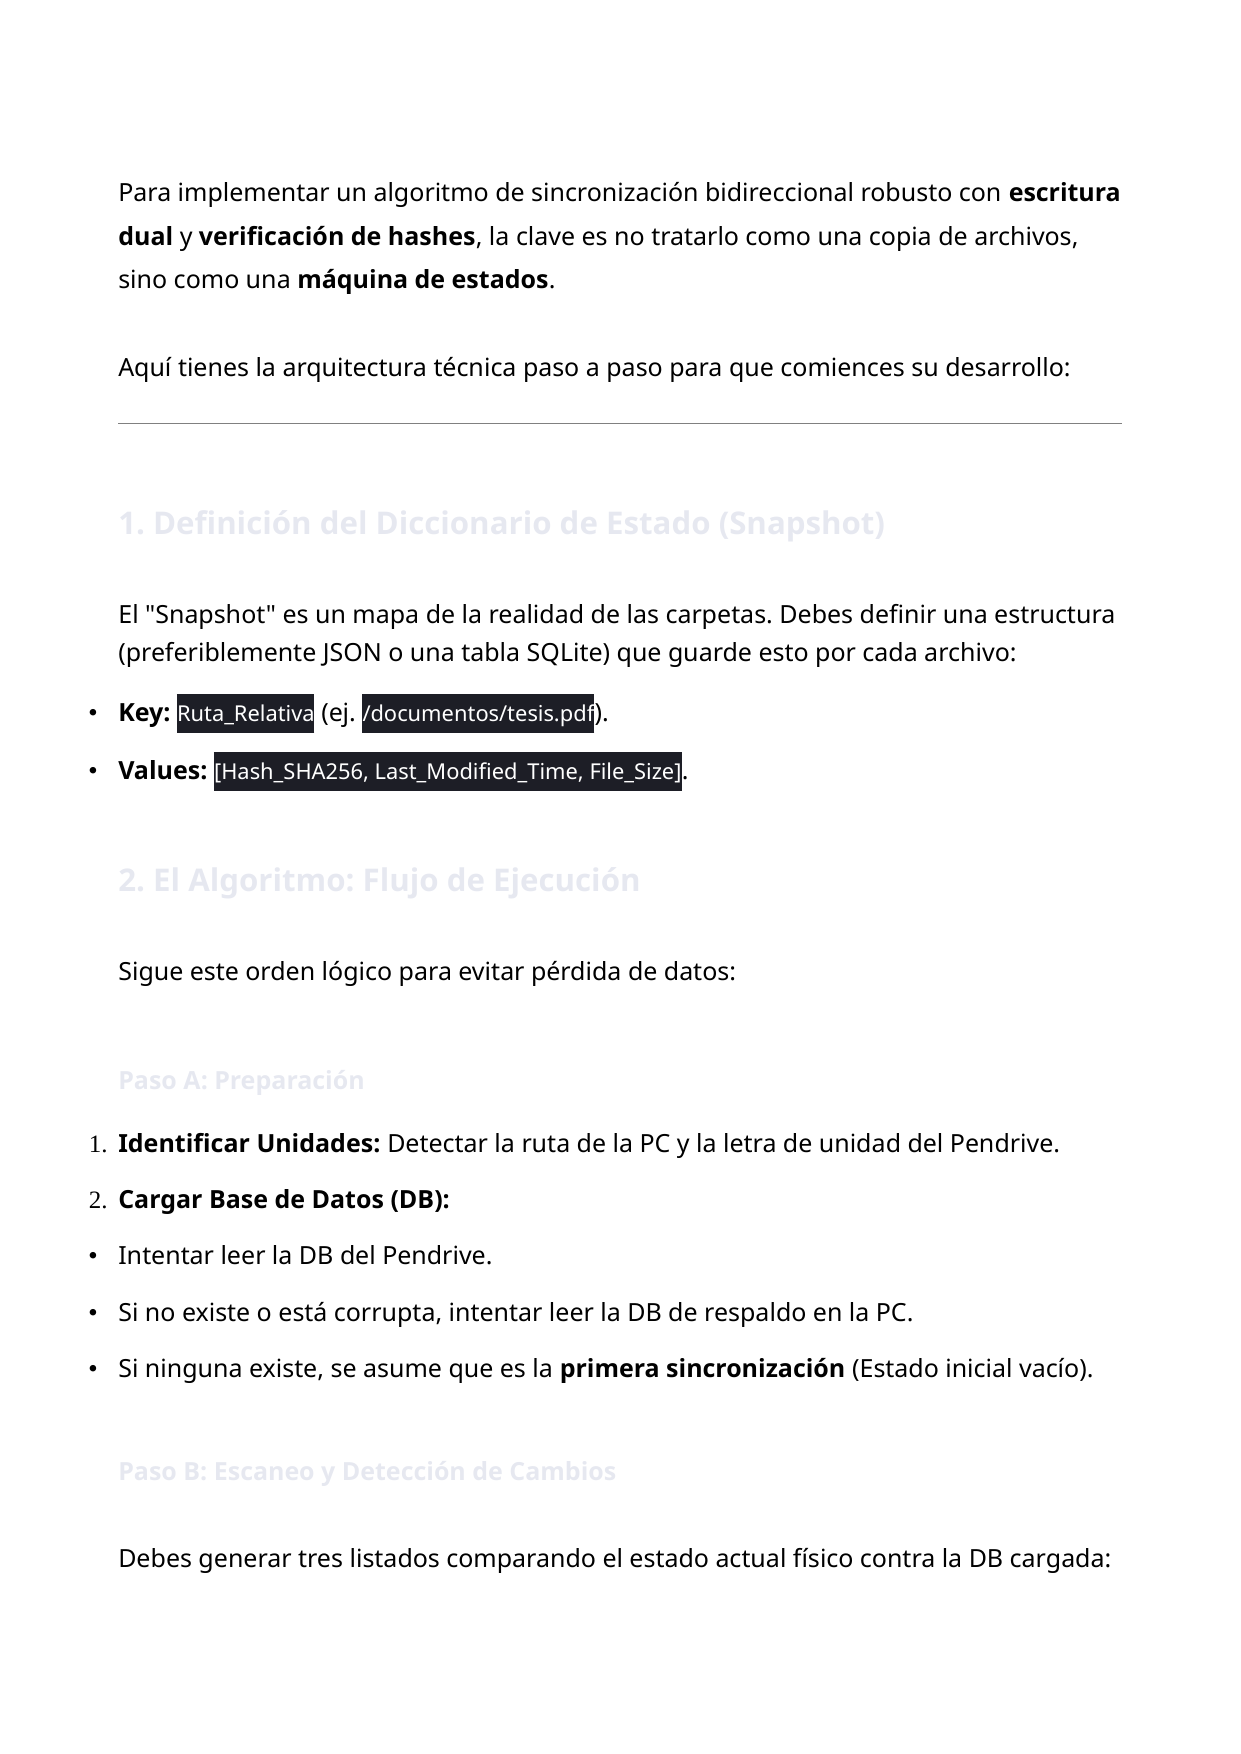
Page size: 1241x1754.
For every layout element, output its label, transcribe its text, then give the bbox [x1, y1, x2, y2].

text 2. El Algoritmo: Flujo de Ejecución [118, 856, 1122, 900]
text El "Snapshot" es un mapa de la realidad de las carpetas. Debes definir una estructura (preferiblemente JSON o una tabla SQLite) que guarde esto por cada archivo: [118, 594, 1122, 669]
list Si no existe o está corrupta, intentar leer la DB de respaldo en la PC. [118, 1291, 1122, 1328]
list Values: [Hash_SHA256, Last_Modified_Time, File_Size]. [118, 752, 1122, 791]
list Key: Ruta_Relativa (ej. /documentos/tesis.pdf). [118, 694, 1122, 733]
text Paso A: Preparación [118, 1059, 1122, 1097]
text Sigue este orden lógico para evitar pérdida de datos: [118, 950, 1122, 988]
list Si ninguna existe, se asume que es la primera sincronización (Estado inicial vacío). [118, 1347, 1122, 1384]
list Identificar Unidades: Detectar la ruta de la PC y la letra de unidad del Pendrive. [118, 1122, 1122, 1159]
text Para implementar un algoritmo de sincronización bidireccional robusto con escritura dual y verificación de hashes, la clave es no tratarlo como una copia de archivos, sino como una máquina de estados. [118, 165, 1122, 296]
list Intentar leer la DB del Pendrive. [118, 1234, 1122, 1272]
text Paso B: Escaneo y Detección de Cambios [118, 1450, 1122, 1488]
list Cargar Base de Datos (DB): [118, 1178, 1122, 1216]
text Aquí tienes la arquitectura técnica paso a paso para que comiences su desarrollo: [118, 346, 1122, 384]
text 1. Definición del Diccionario de Estado (Snapshot) [118, 500, 1122, 544]
text Debes generar tres listados comparando el estado actual físico contra la DB cargada: [118, 1538, 1122, 1575]
